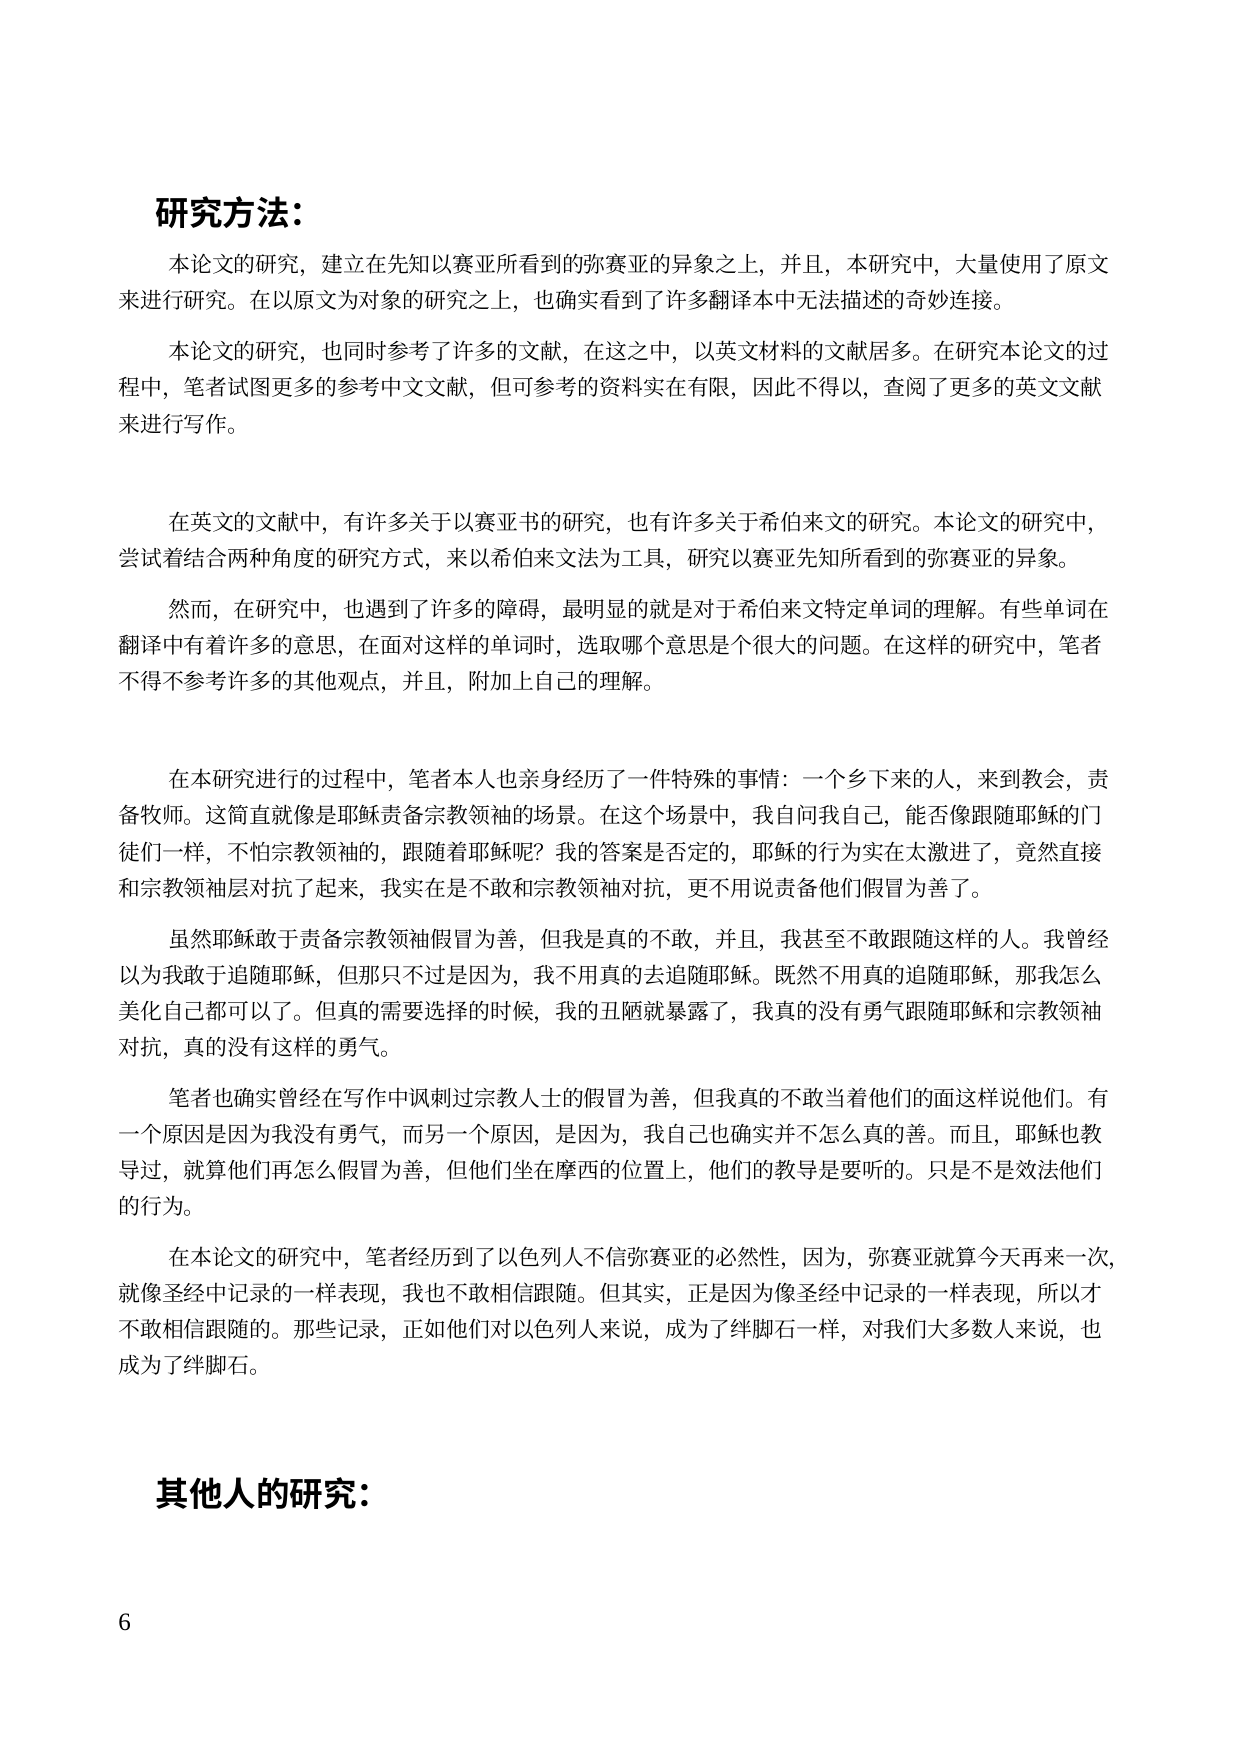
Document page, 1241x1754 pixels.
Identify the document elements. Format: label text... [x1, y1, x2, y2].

text 在本论文的研究中，笔者经历到了以色列人不信弥赛亚的必然性，因为，弥赛亚就算今天再来一次，就像圣经中记录的一样表现，我也不敢相信跟随。但其实，正是因为像圣经中记录的一样表现，所以才不敢相信跟随的。那些记录，正如他们对以色列人来说，成为了绊脚石一样，对我们大多数人来说，也成为了绊脚石。 [118, 1240, 1122, 1380]
text 然而，在研究中，也遇到了许多的障碍，最明显的就是对于希伯来文特定单词的理解。有些单词在翻译中有着许多的意思，在面对这样的单词时，选取哪个意思是个很大的问题。在这样的研究中，笔者不得不参考许多的其他观点，并且，附加上自己的理解。 [118, 592, 1122, 696]
text 本论文的研究，也同时参考了许多的文献，在这之中，以英文材料的文献居多。在研究本论文的过程中，笔者试图更多的参考中文文献，但可参考的资料实在有限，因此不得以，查阅了更多的英文文献来进行写作。 [118, 334, 1122, 438]
text 虽然耶稣敢于责备宗教领袖假冒为善，但我是真的不敢，并且，我甚至不敢跟随这样的人。我曾经以为我敢于追随耶稣，但那只不过是因为，我不用真的去追随耶稣。既然不用真的追随耶稣，那我怎么美化自己都可以了。但真的需要选择的时候，我的丑陋就暴露了，我真的没有勇气跟随耶稣和宗教领袖对抗，真的没有这样的勇气。 [118, 922, 1122, 1062]
subtitle 研究方法： [118, 187, 1122, 235]
text 笔者也确实曾经在写作中讽刺过宗教人士的假冒为善，但我真的不敢当着他们的面这样说他们。有一个原因是因为我没有勇气，而另一个原因，是因为，我自己也确实并不怎么真的善。而且，耶稣也教导过，就算他们再怎么假冒为善，但他们坐在摩西的位置上，他们的教导是要听的。只是不是效法他们的行为。 [118, 1081, 1122, 1221]
text 本论文的研究，建立在先知以赛亚所看到的弥赛亚的异象之上，并且，本研究中，大量使用了原文来进行研究。在以原文为对象的研究之上，也确实看到了许多翻译本中无法描述的奇妙连接。 [118, 248, 1122, 315]
subtitle 其他人的研究： [118, 1468, 1122, 1516]
text 在本研究进行的过程中，笔者本人也亲身经历了一件特殊的事情：一个乡下来的人，来到教会，责备牧师。这简直就像是耶稣责备宗教领袖的场景。在这个场景中，我自问我自己，能否像跟随耶稣的门徒们一样，不怕宗教领袖的，跟随着耶稣呢？我的答案是否定的，耶稣的行为实在太激进了，竟然直接和宗教领袖层对抗了起来，我实在是不敢和宗教领袖对抗，更不用说责备他们假冒为善了。 [118, 763, 1122, 902]
text 在英文的文献中，有许多关于以赛亚书的研究，也有许多关于希伯来文的研究。本论文的研究中，尝试着结合两种角度的研究方式，来以希伯来文法为工具，研究以赛亚先知所看到的弥赛亚的异象。 [118, 505, 1122, 573]
